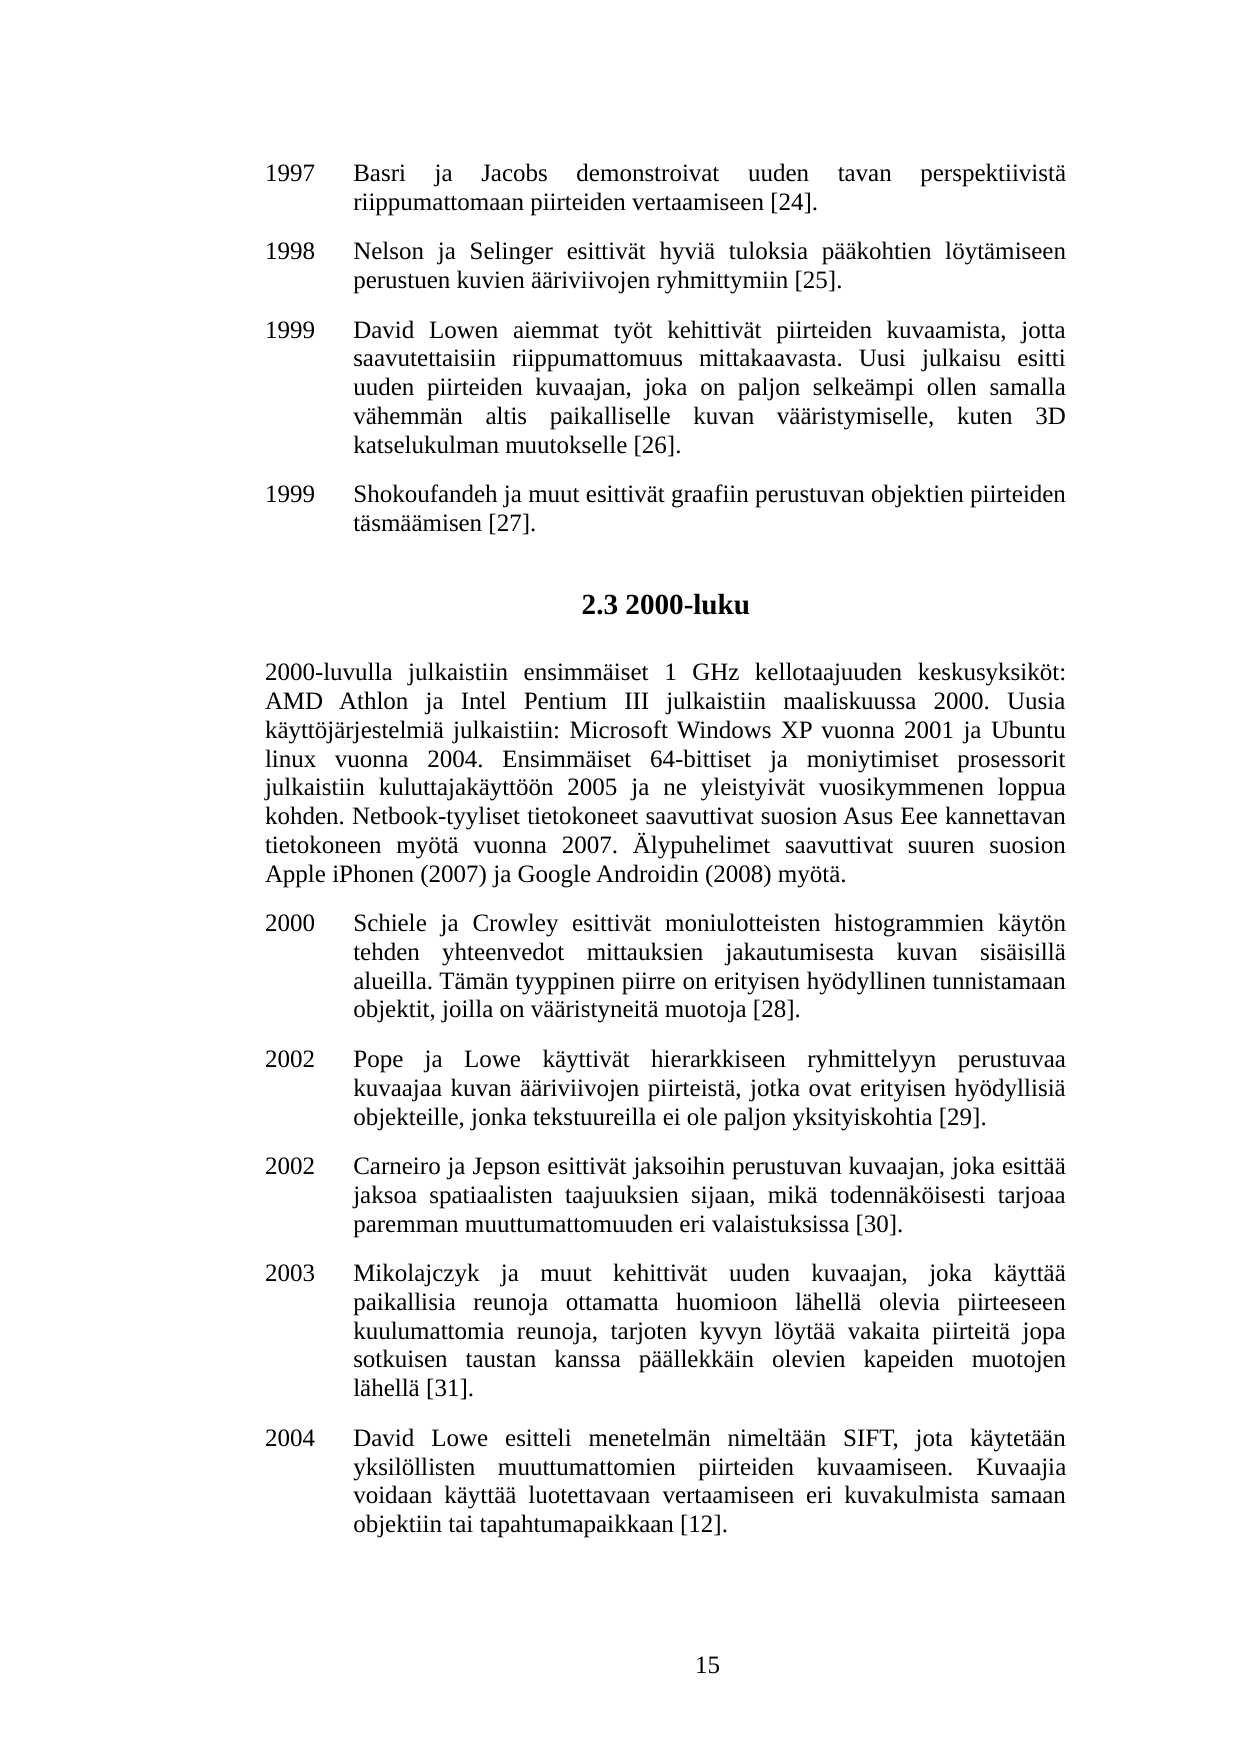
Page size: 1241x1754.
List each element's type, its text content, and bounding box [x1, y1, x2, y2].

table_cell Shokoufandeh ja muut esittivät graafiin perustuvan objektien piirteiden täsmäämisen [27]. [343, 469, 1077, 547]
table_cell Basri ja Jacobs demonstroivat uuden tavan perspektiivistä riippumattomaan piirteiden vertaamiseen [24]. [343, 148, 1077, 226]
table_cell 1997 [254, 148, 343, 226]
table_cell David Lowe esitteli menetelmän nimeltään SIFT, jota käytetään yksilöllisten muuttumattomien piirteiden kuvaamiseen. Kuvaajia voidaan käyttää luotettavaan vertaamiseen eri kuvakulmista samaan objektiin tai tapahtumapaikkaan [12]. [343, 1413, 1077, 1548]
table_cell 1999 [254, 469, 343, 547]
table_cell 2004 [254, 1413, 343, 1548]
table_cell 1999 [254, 304, 343, 469]
table_cell Mikolajczyk ja muut kehittivät uuden kuvaajan, joka käyttää paikallisia reunoja ottamatta huomioon lähellä olevia piirteeseen kuulumattomia reunoja, tarjoten kyvyn löytää vakaita piirteitä jopa sotkuisen taustan kanssa päällekkäin olevien kapeiden muotojen lähellä [31]. [343, 1248, 1077, 1412]
table_cell Carneiro ja Jepson esittivät jaksoihin perustuvan kuvaajan, joka esittää jaksoa spatiaalisten taajuuksien sijaan, mikä todennäköisesti tarjoaa paremman muuttumattomuuden eri valaistuksissa [30]. [343, 1141, 1077, 1248]
table_cell 2000 [254, 898, 343, 1034]
table_cell 2002 [254, 1141, 343, 1248]
table_cell 1998 [254, 226, 343, 304]
table_cell Nelson ja Selinger esittivät hyviä tuloksia pääkohtien löytämiseen perustuen kuvien ääriviivojen ryhmittymiin [25]. [343, 226, 1077, 304]
table_cell Schiele ja Crowley esittivät moniulotteisten histogrammien käytön tehden yhteenvedot mittauksien jakautumisesta kuvan sisäisillä alueilla. Tämän tyyppinen piirre on erityisen hyödyllinen tunnistamaan objektit, joilla on vääristyneitä muotoja [28]. [343, 898, 1077, 1034]
table_cell 2.3 2000-luku 2000-luvulla julkaistiin ensimmäiset 1 GHz kellotaajuuden keskusyksiköt: AMD Athlon ja Intel Pentium III julkaistiin maaliskuussa 2000. Uusia käyttöjärjestelmiä julkaistiin: Microsoft Windows XP vuonna 2001 ja Ubuntu linux vuonna 2004. Ensimmäiset 64-bittiset ja moniytimiset prosessorit julkaistiin kuluttajakäyttöön 2005 ja ne yleistyivät vuosikymmenen loppua kohden. Netbook-tyyliset tietokoneet saavuttivat suosion Asus Eee kannettavan tietokoneen myötä vuonna 2007. Älypuhelimet saavuttivat suuren suosion Apple iPhonen (2007) ja Google Androidin (2008) myötä. [254, 547, 1077, 898]
table_cell Pope ja Lowe käyttivät hierarkkiseen ryhmittelyyn perustuvaa kuvaajaa kuvan ääriviivojen piirteistä, jotka ovat erityisen hyödyllisiä objekteille, jonka tekstuureilla ei ole paljon yksityiskohtia [29]. [343, 1034, 1077, 1141]
table_cell David Lowen aiemmat työt kehittivät piirteiden kuvaamista, jotta saavutettaisiin riippumattomuus mittakaavasta. Uusi julkaisu esitti uuden piirteiden kuvaajan, joka on paljon selkeämpi ollen samalla vähemmän altis paikalliselle kuvan vääristymiselle, kuten 3D katselukulman muutokselle [26]. [343, 304, 1077, 469]
table_cell 2003 [254, 1248, 343, 1412]
table_cell 2002 [254, 1034, 343, 1141]
